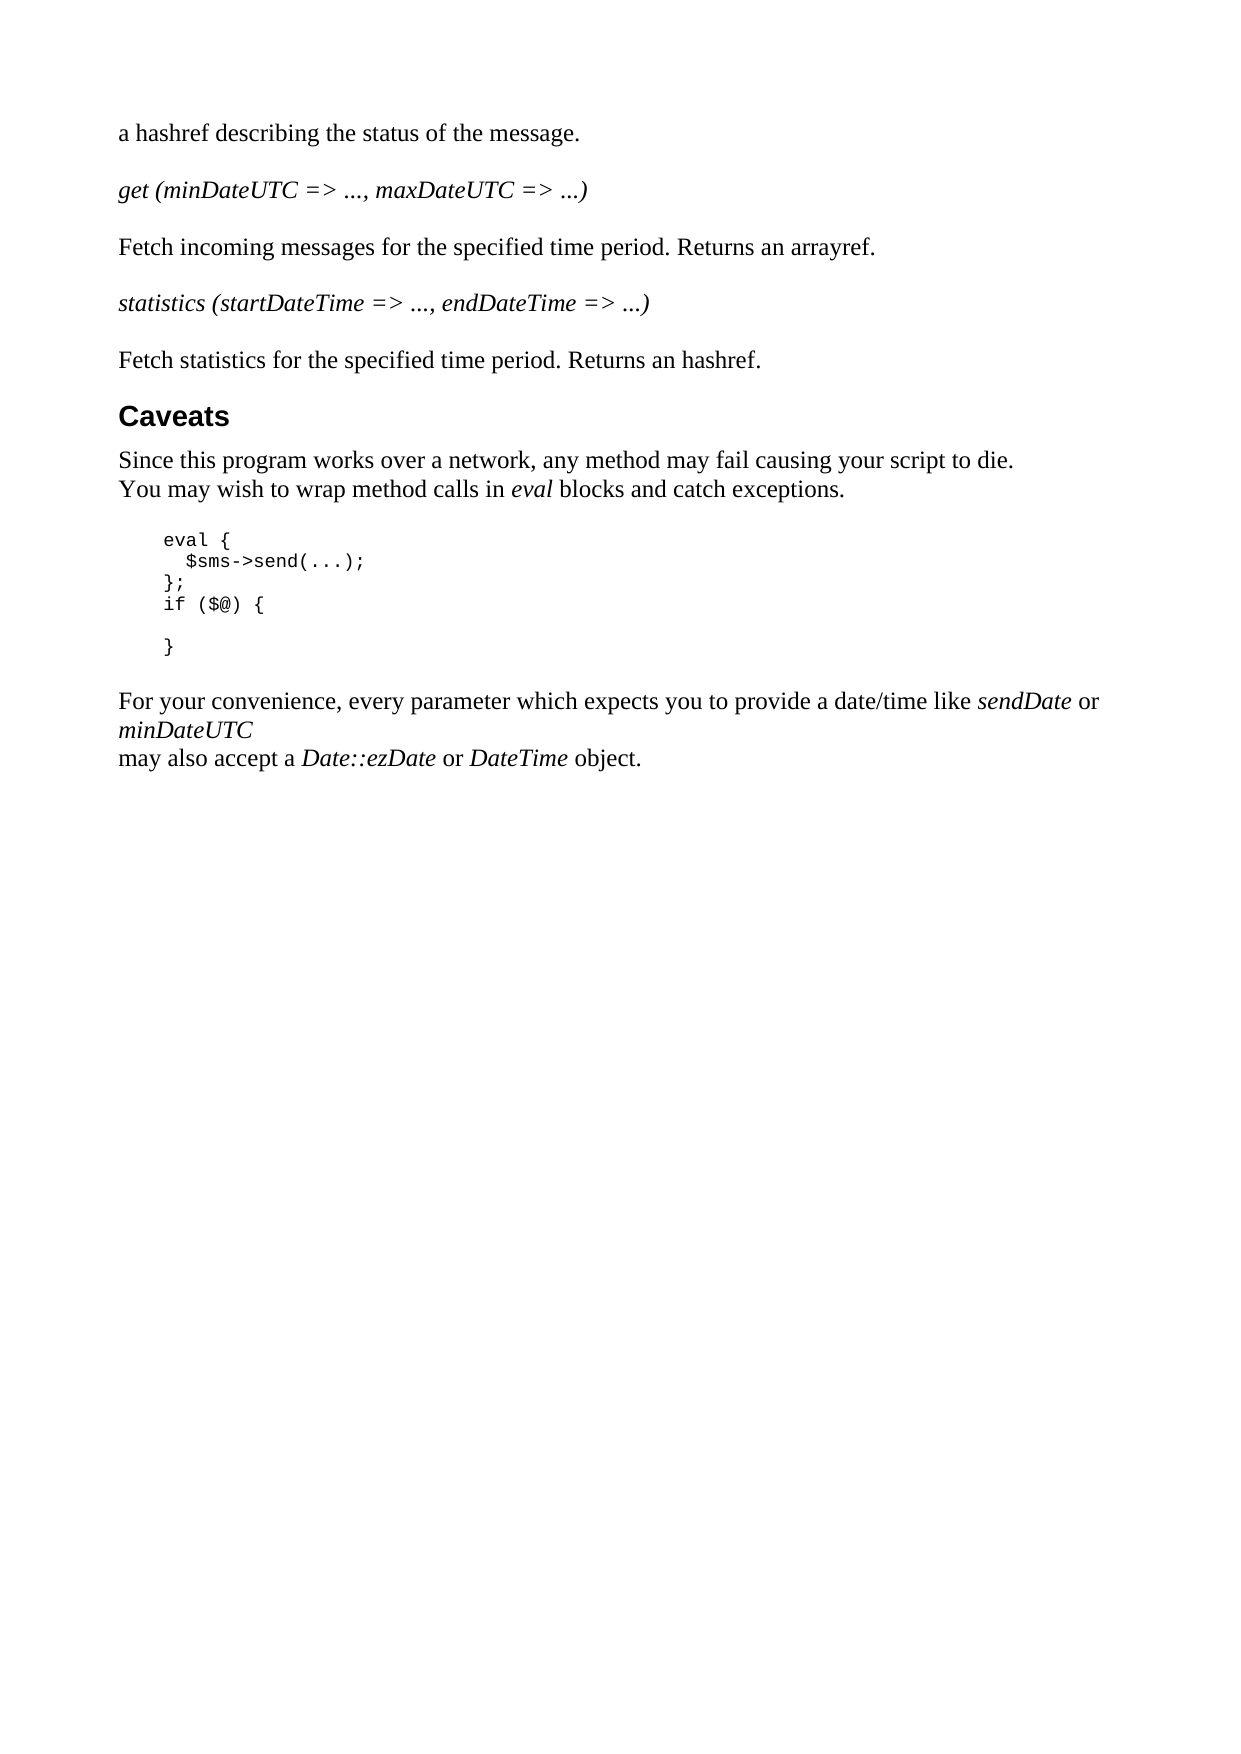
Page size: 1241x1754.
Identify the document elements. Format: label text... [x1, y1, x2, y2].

text may also accept a Date::ezDate or DateTime object. [118, 743, 1122, 772]
text statistics (startDateTime => ..., endDateTime => ...) [118, 288, 1122, 317]
text Fetch incoming messages for the specified time period. Returns an arrayref. [118, 232, 1122, 260]
text You may wish to wrap method calls in eval blocks and catch exceptions. [118, 474, 1122, 502]
text a hashref describing the status of the message. [118, 118, 1122, 147]
text }; [118, 573, 1122, 594]
text Since this program works over a network, any method may fail causing your script to die. [118, 445, 1122, 474]
text $sms->send(...); [118, 552, 1122, 573]
text For your convenience, every parameter which expects you to provide a date/time like sendDate or minDateUTC [118, 686, 1122, 743]
text if ($@) { [118, 594, 1122, 616]
text Fetch statistics for the specified time period. Returns an hashref. [118, 345, 1122, 374]
text eval { [118, 531, 1122, 552]
text } [118, 637, 1122, 658]
text get (minDateUTC => ..., maxDateUTC => ...) [118, 175, 1122, 204]
text Caveats [118, 399, 1122, 432]
